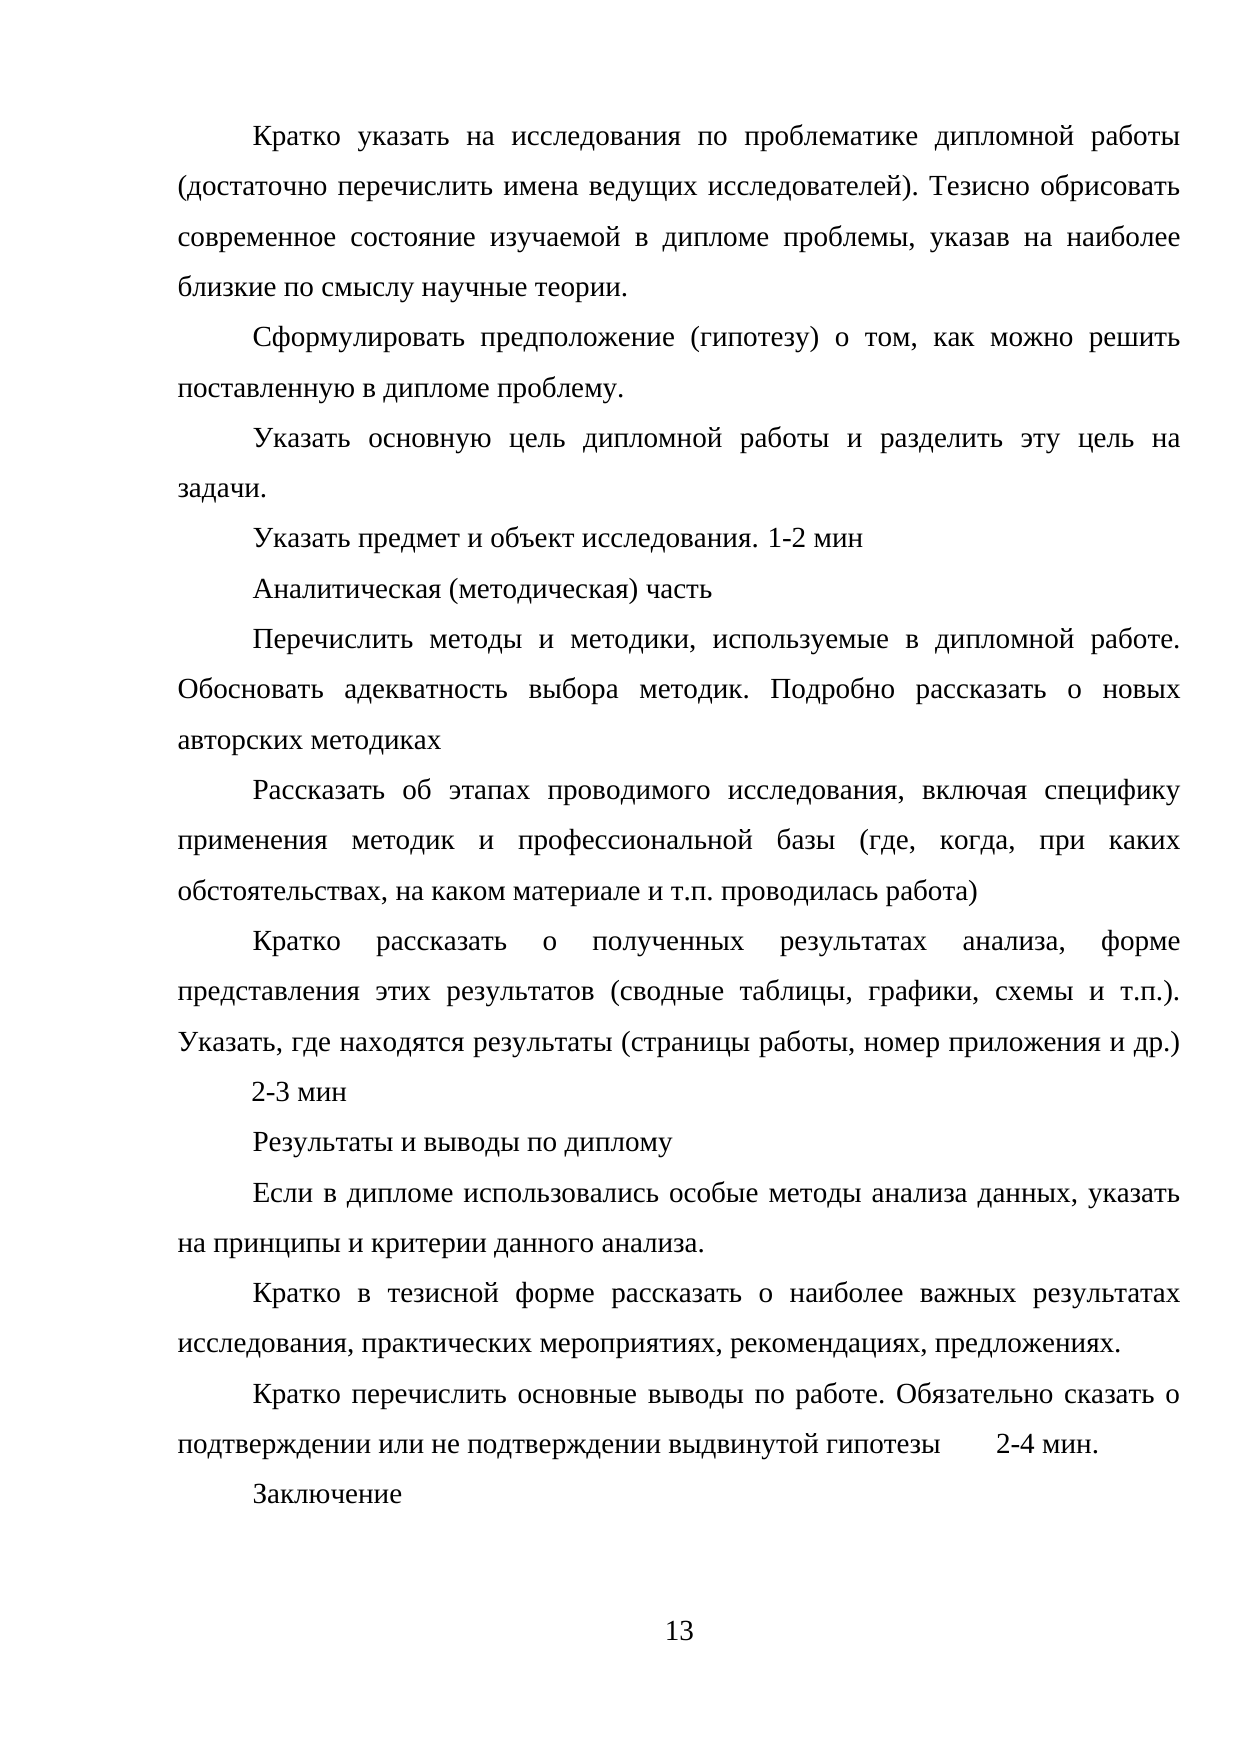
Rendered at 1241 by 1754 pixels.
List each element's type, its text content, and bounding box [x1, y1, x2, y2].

text Кратко указать на исследования по проблематике дипломной работы (достаточно перечислить имена ведущих исследователей). Тезисно обрисовать современное состояние изучаемой в дипломе проблемы, указав на наиболее близкие по смыслу научные теории. [177, 118, 1181, 303]
text Если в дипломе использовались особые методы анализа данных, указать на принципы и критерии данного анализа. [177, 1175, 1181, 1258]
text Результаты и выводы по диплому [177, 1124, 1181, 1158]
text Кратко перечислить основные выводы по работе. Обязательно сказать о подтверждении или не подтверждении выдвинутой гипотезы 2-4 мин. [177, 1376, 1181, 1460]
text Кратко рассказать о полученных результатах анализа, форме представления этих результатов (сводные таблицы, графики, схемы и т.п.). Указать, где находятся результаты (страницы работы, номер приложения и др.) 2-3 мин [177, 923, 1181, 1108]
text Сформулировать предположение (гипотезу) о том, как можно решить поставленную в дипломе проблему. [177, 319, 1181, 403]
text Рассказать об этапах проводимого исследования, включая специфику применения методик и профессиональной базы (где, когда, при каких обстоятельствах, на каком материале и т.п. проводилась работа) [177, 772, 1181, 906]
text Указать основную цель дипломной работы и разделить эту цель на задачи. [177, 420, 1181, 504]
text Аналитическая (методическая) часть [177, 571, 1181, 604]
text Перечислить методы и методики, используемые в дипломной работе. Обосновать адекватность выбора методик. Подробно рассказать о новых авторских методиках [177, 621, 1181, 755]
text Заключение [177, 1477, 1181, 1510]
text Указать предмет и объект исследования. 1-2 мин [177, 521, 1181, 554]
text Кратко в тезисной форме рассказать о наиболее важных результатах исследования, практических мероприятиях, рекомендациях, предложениях. [177, 1275, 1181, 1359]
